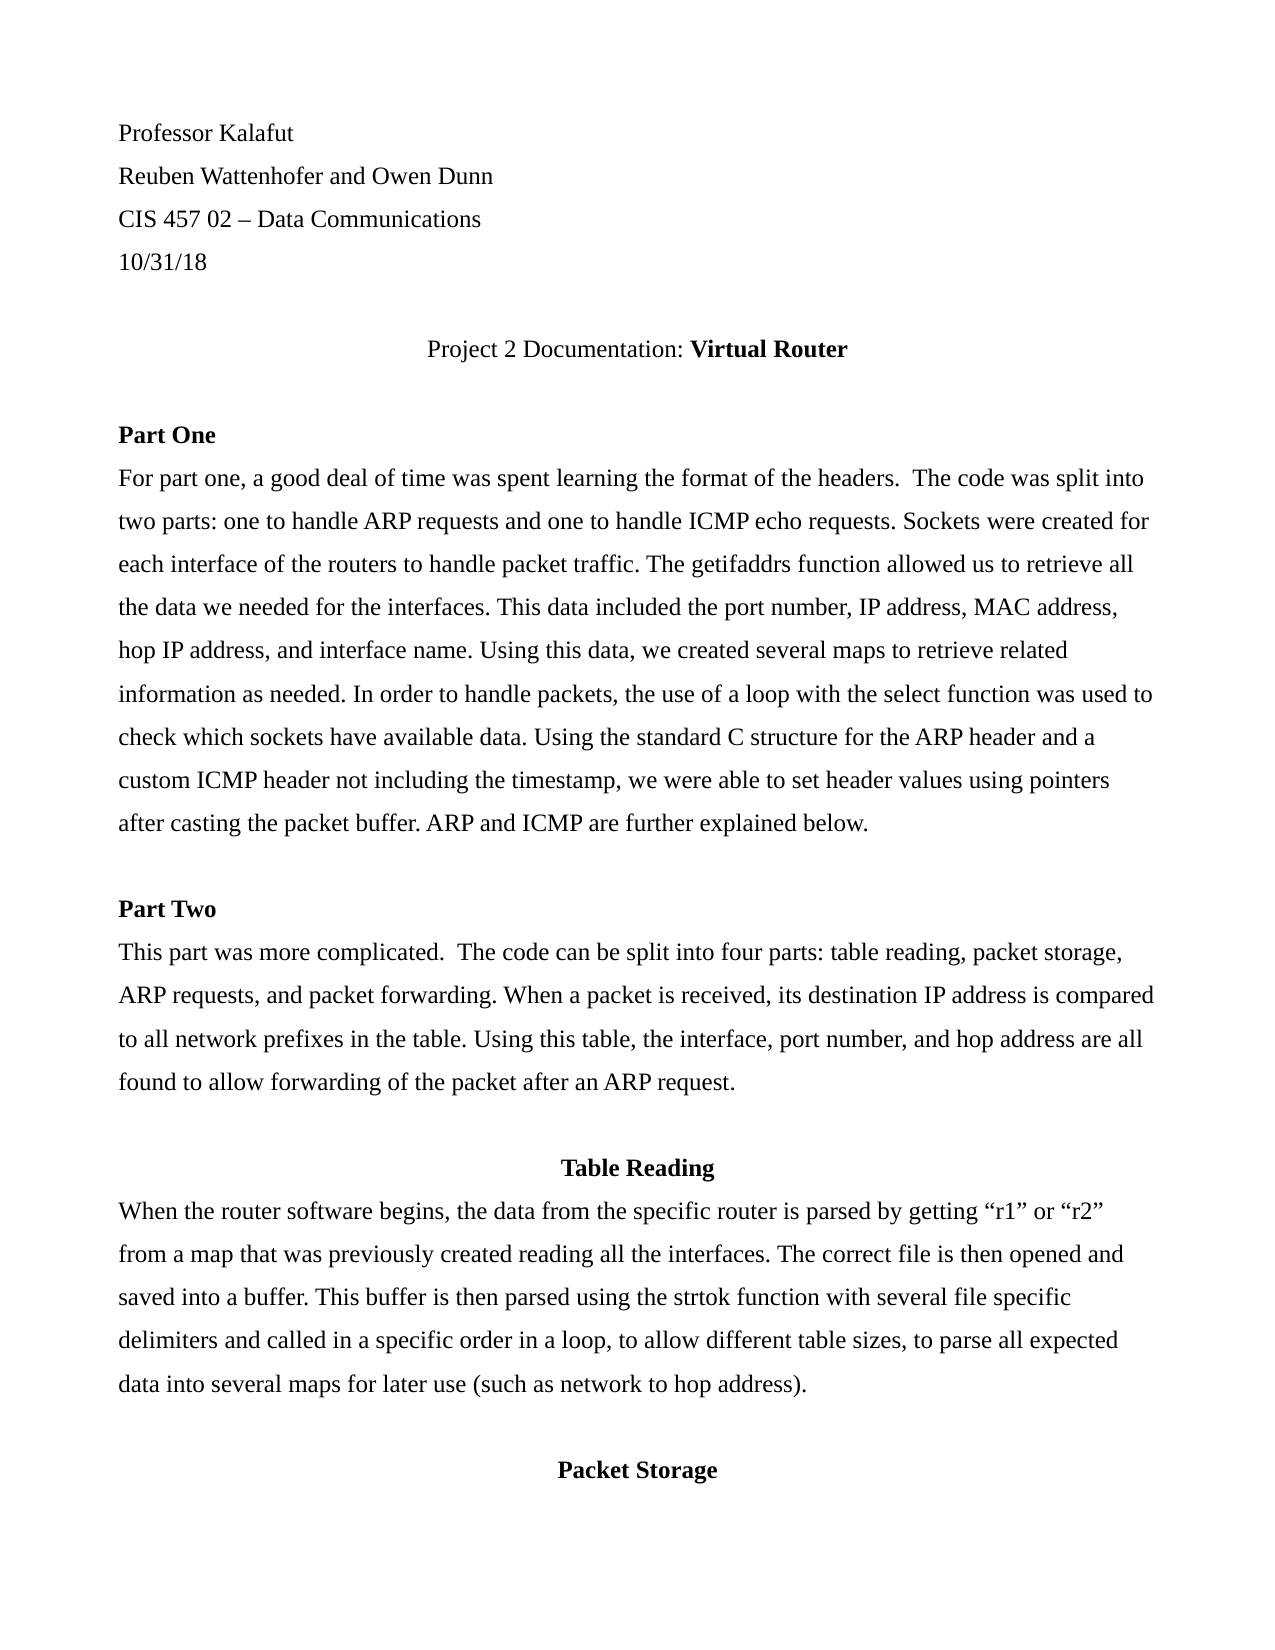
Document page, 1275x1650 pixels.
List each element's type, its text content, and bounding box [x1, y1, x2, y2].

text Part Two [118, 894, 1157, 923]
text Part One [118, 420, 1157, 449]
text 10/31/18 [118, 247, 1157, 276]
text When the router software begins, the data from the specific router is parsed by getting “r1” or “r2” from a map that was previously created reading all the interfaces. The correct file is then opened and saved into a buffer. This buffer is then parsed using the strtok function with several file specific delimiters and called in a specific order in a loop, to allow different table sizes, to parse all expected data into several maps for later use (such as network to hop address). [118, 1196, 1157, 1397]
text CIS 457 02 – Data Communications [118, 204, 1157, 233]
text For part one, a good deal of time was spent learning the format of the headers. The code was split into two parts: one to handle ARP requests and one to handle ICMP echo requests. Sockets were created for each interface of the routers to handle packet traffic. The getifaddrs function allowed us to retrieve all the data we needed for the interfaces. This data included the port number, IP address, MAC address, hop IP address, and interface name. Using this data, we created several maps to retrieve related information as needed. In order to handle packets, the use of a loop with the select function was used to check which sockets have available data. Using the standard C structure for the ARP header and a custom ICMP header not including the timestamp, we were able to set header values using pointers after casting the packet buffer. ARP and ICMP are further explained below. [118, 463, 1157, 837]
text Packet Storage [118, 1455, 1157, 1484]
text Reuben Wattenhofer and Owen Dunn [118, 161, 1157, 190]
text This part was more complicated. The code can be split into four parts: table reading, packet storage, ARP requests, and packet forwarding. When a packet is received, its destination IP address is compared to all network prefixes in the table. Using this table, the interface, port number, and hop address are all found to allow forwarding of the packet after an ARP request. [118, 937, 1157, 1096]
text Professor Kalafut [118, 118, 1157, 147]
text Table Reading [118, 1153, 1157, 1182]
text Project 2 Documentation: Virtual Router [118, 334, 1157, 362]
